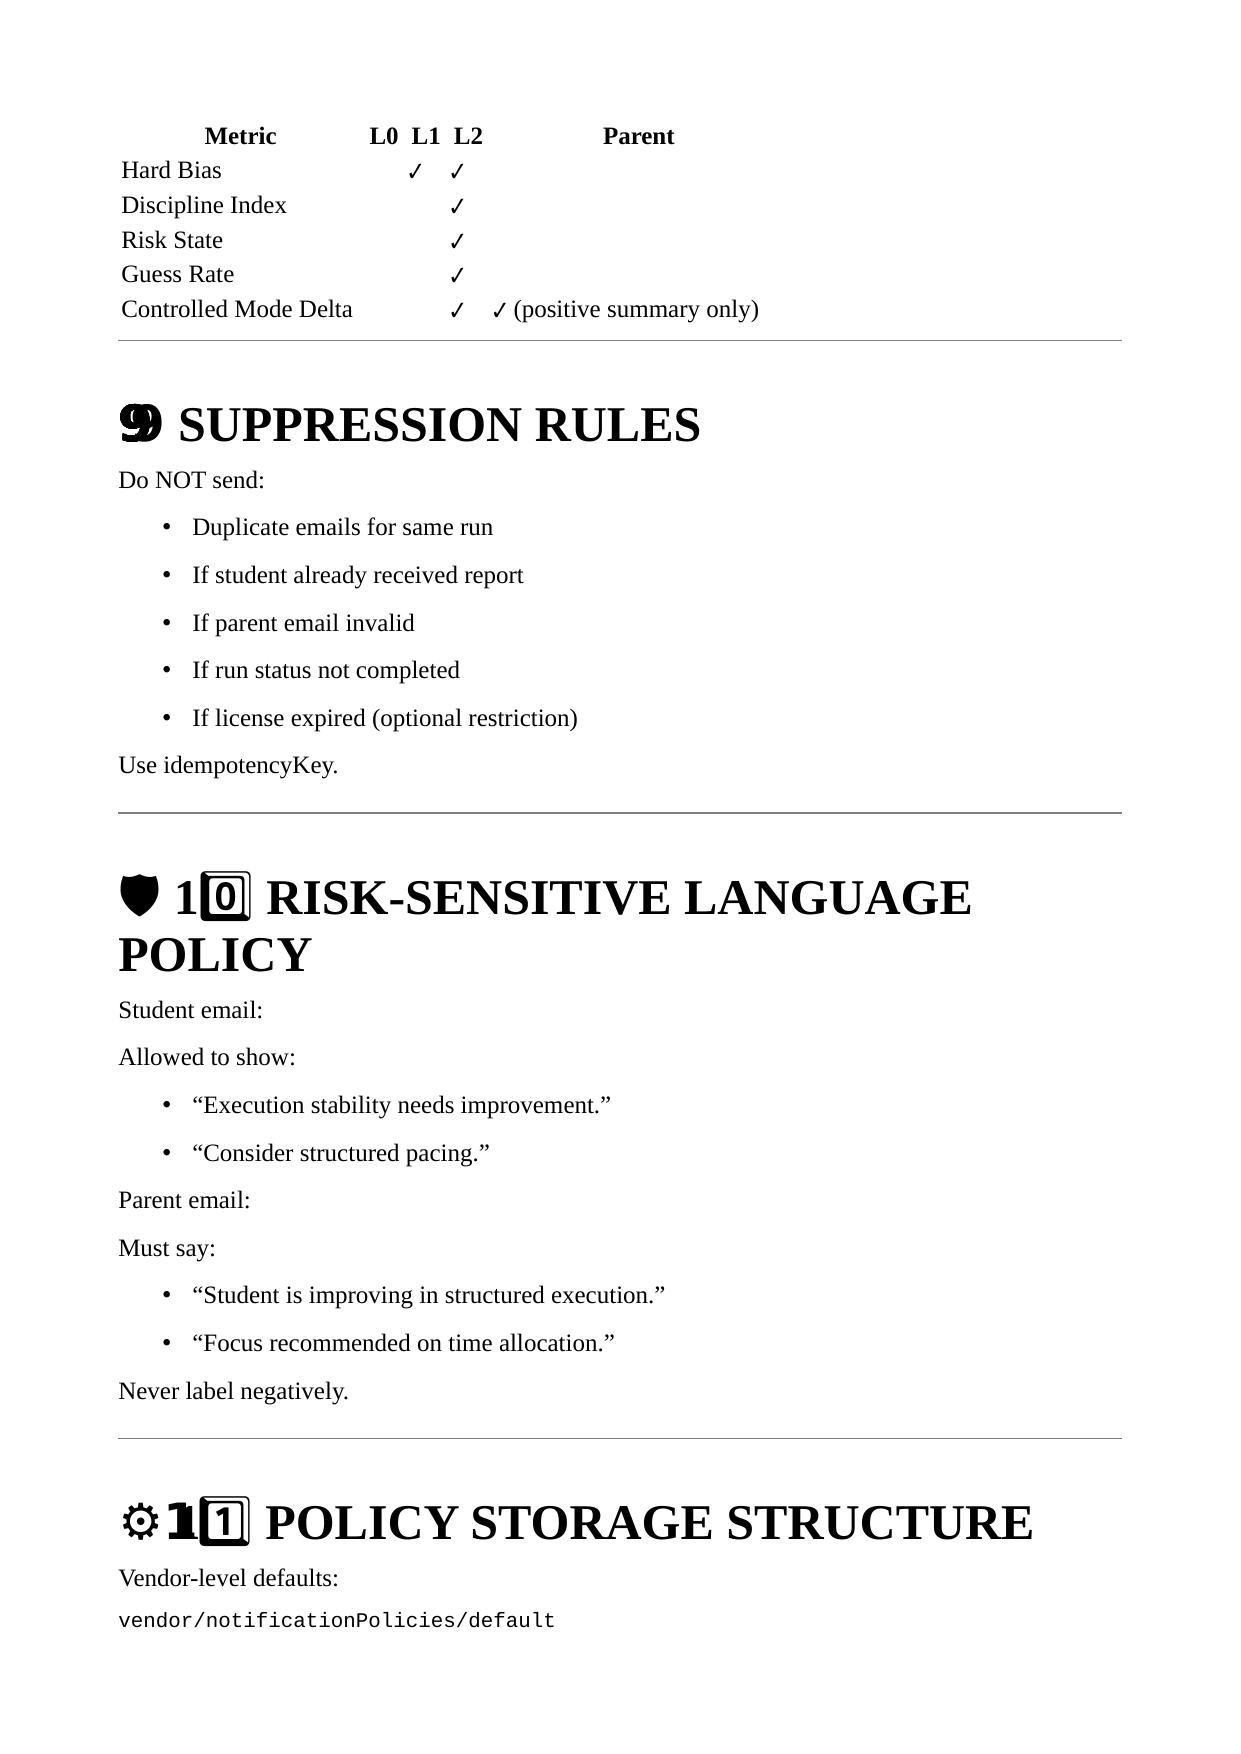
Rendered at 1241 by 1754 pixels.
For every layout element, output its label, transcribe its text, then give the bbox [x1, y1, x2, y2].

table_cell ❌ [489, 153, 788, 187]
table_cell ❌ [363, 222, 405, 256]
subtitle ⚙ 11️⃣ POLICY STORAGE STRUCTURE [118, 1493, 1122, 1550]
table_cell ❌ [405, 222, 447, 256]
table_header Metric [118, 118, 363, 153]
table_header L0 [363, 118, 405, 153]
table_cell Guess Rate [118, 256, 363, 291]
list “Focus recommended on time allocation.” [162, 1328, 1122, 1357]
list If student already received report [162, 560, 1122, 589]
text Do NOT send: [118, 465, 1122, 494]
table_cell ✔ (positive summary only) [489, 291, 788, 326]
text Never label negatively. [118, 1376, 1122, 1404]
text Allowed to show: [118, 1042, 1122, 1071]
table_header Parent [489, 118, 788, 153]
table_cell ❌ [405, 187, 447, 222]
table_cell ✔ [405, 153, 447, 187]
list “Consider structured pacing.” [162, 1138, 1122, 1166]
table_cell ✔ [447, 256, 489, 291]
list “Execution stability needs improvement.” [162, 1090, 1122, 1119]
table_cell Controlled Mode Delta [118, 291, 363, 326]
table_cell ✔ [447, 187, 489, 222]
list Duplicate emails for same run [162, 512, 1122, 541]
text Vendor-level defaults: [118, 1563, 1122, 1591]
subtitle 🚫 9️⃣ SUPPRESSION RULES [118, 395, 1122, 452]
list If license expired (optional restriction) [162, 703, 1122, 732]
text Use idempotencyKey. [118, 751, 1122, 779]
table_cell ❌ [489, 187, 788, 222]
text vendor/notificationPolicies/default [118, 1610, 1122, 1634]
table_cell ✔ [447, 222, 489, 256]
text Must say: [118, 1233, 1122, 1262]
table_cell ✔ [447, 291, 489, 326]
subtitle 🛡 10️⃣ RISK-SENSITIVE LANGUAGE POLICY [118, 867, 1122, 982]
table_cell ❌ [363, 187, 405, 222]
list If run status not completed [162, 655, 1122, 684]
table_cell ❌ [489, 256, 788, 291]
table_cell ❌ [363, 256, 405, 291]
table_cell ✔ [447, 153, 489, 187]
table_cell ❌ [405, 291, 447, 326]
table_cell ❌ [405, 256, 447, 291]
table_cell ❌ [363, 291, 405, 326]
table_cell Discipline Index [118, 187, 363, 222]
table_cell ❌ [363, 153, 405, 187]
table_cell Risk State [118, 222, 363, 256]
list If parent email invalid [162, 608, 1122, 636]
table_cell ❌ [489, 222, 788, 256]
table_header L1 [405, 118, 447, 153]
table_cell Hard Bias [118, 153, 363, 187]
table_header L2 [447, 118, 489, 153]
list “Student is improving in structured execution.” [162, 1281, 1122, 1309]
text Student email: [118, 995, 1122, 1024]
text Parent email: [118, 1185, 1122, 1214]
